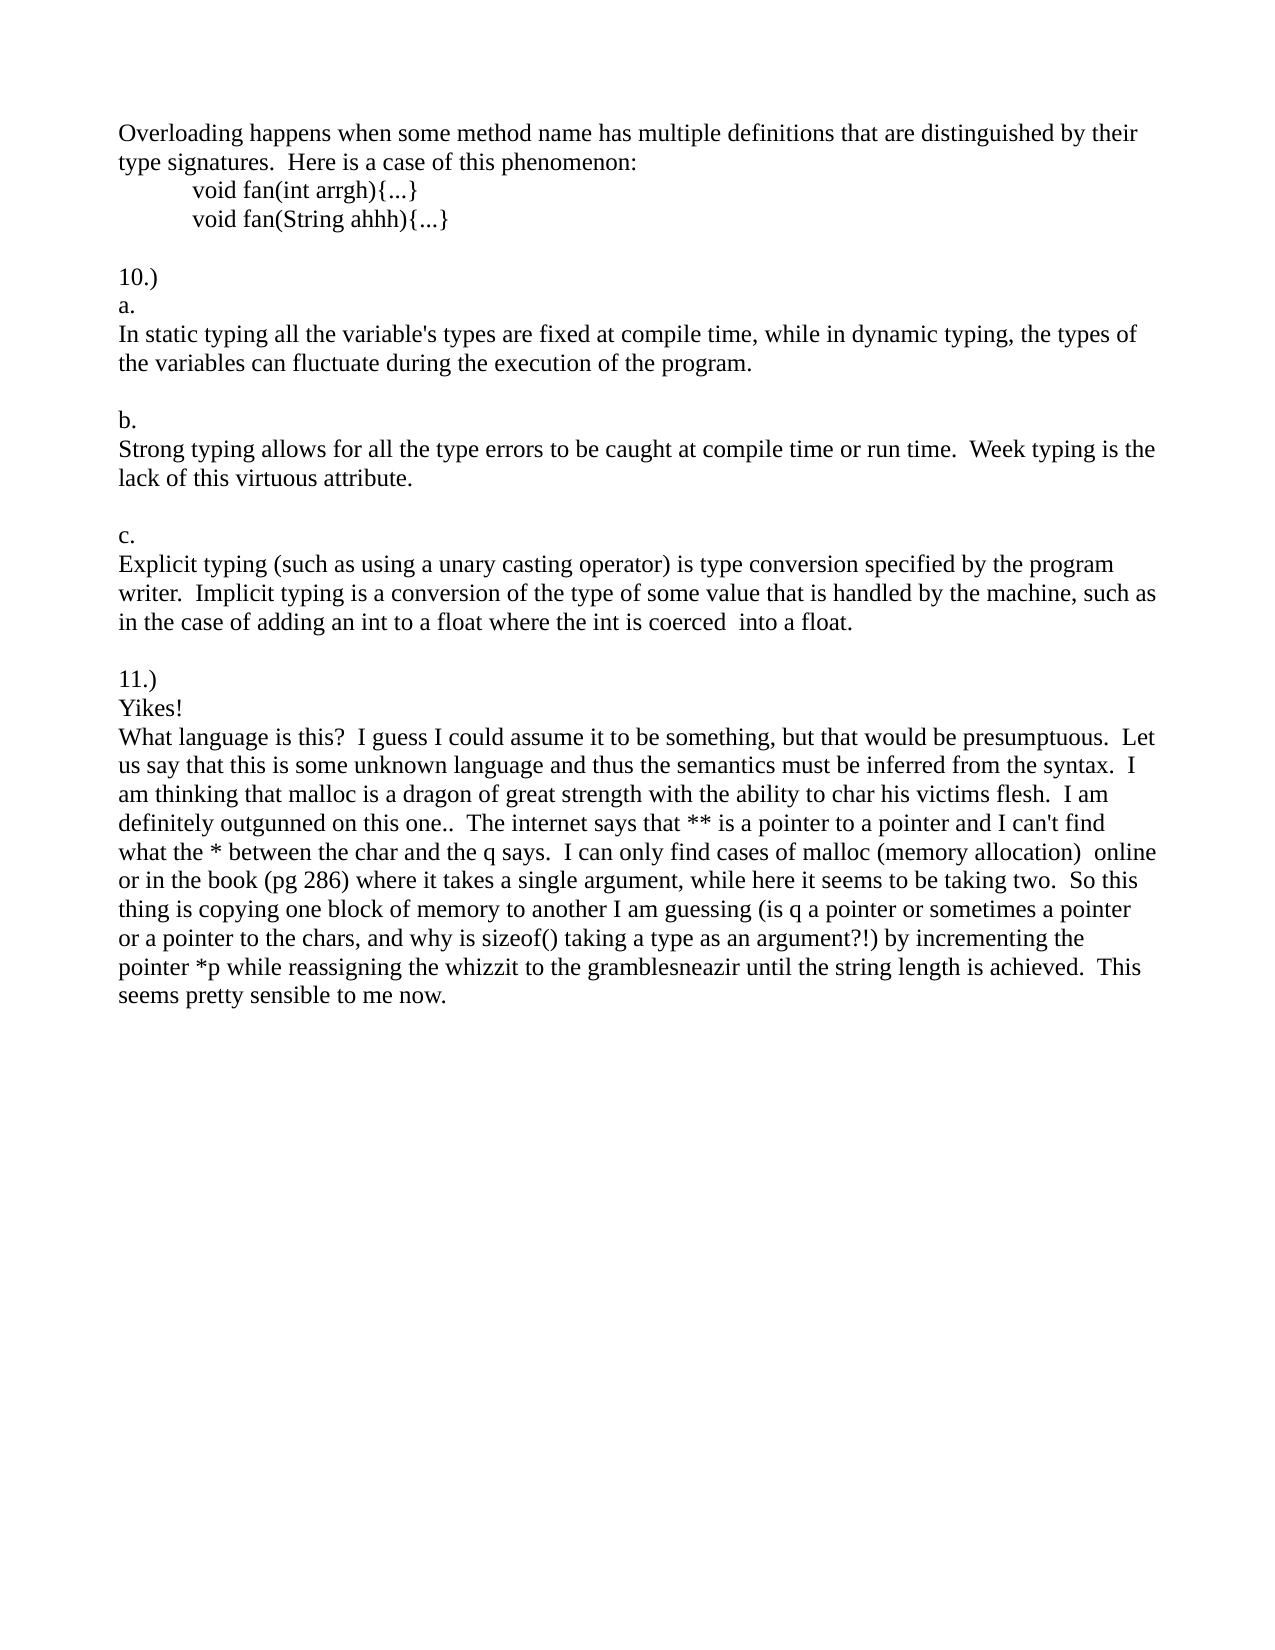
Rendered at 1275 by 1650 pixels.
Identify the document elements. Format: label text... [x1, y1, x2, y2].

text Yikes! [118, 693, 1157, 722]
text c. [118, 521, 1157, 549]
text In static typing all the variable's types are fixed at compile time, while in dynamic typing, the types of the variables can fluctuate during the execution of the program. [118, 319, 1157, 377]
text 10.) [118, 262, 1157, 291]
text a. [118, 291, 1157, 319]
text Overloading happens when some method name has multiple definitions that are distinguished by their type signatures. Here is a case of this phenomenon: [118, 118, 1157, 176]
text 11.) [118, 664, 1157, 693]
text void fan(int arrgh){...} [118, 176, 1157, 204]
text b. [118, 406, 1157, 434]
text What language is this? I guess I could assume it to be something, but that would be presumptuous. Let us say that this is some unknown language and thus the semantics must be inferred from the syntax. I am thinking that malloc is a dragon of great strength with the ability to char his victims flesh. I am definitely outgunned on this one.. The internet says that ** is a pointer to a pointer and I can't find what the * between the char and the q says. I can only find cases of malloc (memory allocation) online or in the book (pg 286) where it takes a single argument, while here it seems to be taking two. So this thing is copying one block of memory to another I am guessing (is q a pointer or sometimes a pointer or a pointer to the chars, and why is sizeof() taking a type as an argument?!) by incrementing the pointer *p while reassigning the whizzit to the gramblesneazir until the string length is achieved. This seems pretty sensible to me now. [118, 722, 1157, 1009]
text void fan(String ahhh){...} [118, 204, 1157, 233]
text Explicit typing (such as using a unary casting operator) is type conversion specified by the program writer. Implicit typing is a conversion of the type of some value that is handled by the machine, such as in the case of adding an int to a float where the int is coerced into a float. [118, 549, 1157, 636]
text Strong typing allows for all the type errors to be caught at compile time or run time. Week typing is the lack of this virtuous attribute. [118, 434, 1157, 492]
